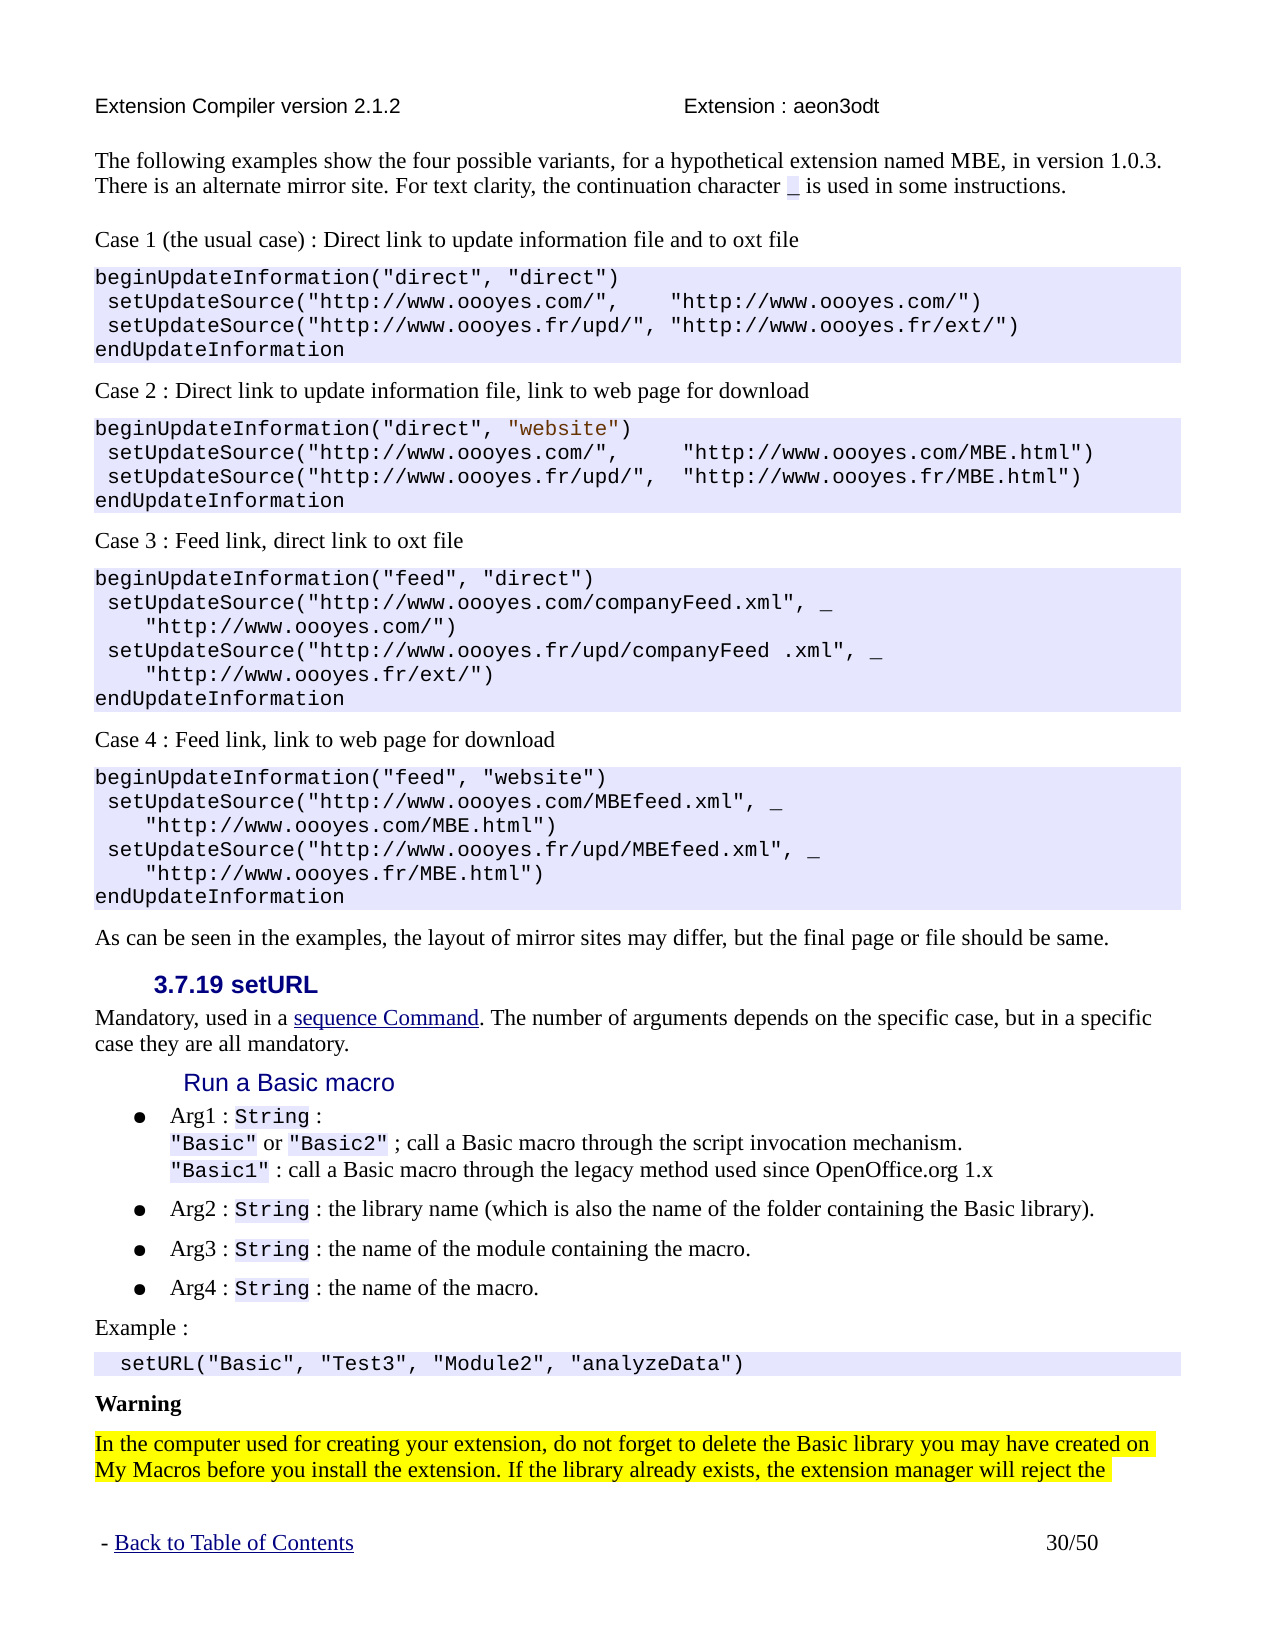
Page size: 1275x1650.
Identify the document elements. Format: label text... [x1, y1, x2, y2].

text setUpdateSource("http://www.oooyes.fr/upd/", "http://www.oooyes.fr/MBE.html") [94, 466, 1181, 489]
text beginUpdateInformation("direct", "website") [619, 418, 1181, 442]
text setUpdateSource("http://www.oooyes.com/", "http://www.oooyes.com/MBE.html") [94, 442, 1181, 466]
text setUpdateSource("http://www.oooyes.fr/upd/", "http://www.oooyes.fr/ext/") [94, 315, 1181, 339]
list Arg1 : String : "Basic" or "Basic2" ; call a Basic macro through the script invocation mechanism. "Basic1" : call a Basic macro through the legacy method used since OpenOffice.org 1.x [132, 1102, 1181, 1183]
list Arg3 : String : the name of the module containing the macro. [132, 1235, 1181, 1262]
subtitle setURL [153, 971, 1181, 999]
text Warning [94, 1391, 1181, 1416]
text setURL("Basic", "Test3", "Module2", "analyzeData") [94, 1352, 1181, 1376]
text "http://www.oooyes.fr/ext/") [94, 664, 1181, 688]
text Case 2 : Direct link to update information file, link to web page for download [94, 378, 1181, 403]
text endUpdateInformation [94, 886, 1181, 910]
text setUpdateSource("http://www.oooyes.fr/upd/companyFeed .xml", _ [94, 640, 1181, 664]
text Case 1 (the usual case) : Direct link to update information file and to oxt file [94, 227, 1181, 253]
text endUpdateInformation [94, 489, 1181, 513]
text Mandatory, used in a sequence Command. The number of arguments depends on the specific case, but in a specific case they are all mandatory. [94, 1005, 1181, 1056]
text "http://www.oooyes.fr/MBE.html") [94, 862, 1181, 886]
text endUpdateInformation [94, 339, 1181, 363]
text setUpdateSource("http://www.oooyes.fr/upd/MBEfeed.xml", _ [94, 838, 1181, 862]
text beginUpdateInformation("direct", "direct") [94, 267, 1181, 291]
text Case 4 : Feed link, link to web page for download [94, 727, 1181, 752]
text "http://www.oooyes.com/") [94, 616, 1181, 640]
list Arg2 : String : the library name (which is also the name of the folder containing the Basic library). [132, 1196, 1181, 1223]
text Example : [94, 1314, 1181, 1340]
text In the computer used for creating your extension, do not forget to delete the Basic library you may have created on My Macros before you install the extension. If the library already exists, the extension manager will reject the [94, 1431, 1181, 1482]
text setUpdateSource("http://www.oooyes.com/", "http://www.oooyes.com/") [94, 291, 1181, 315]
subtitle Run a Basic macro [183, 1068, 1181, 1097]
text endUpdateInformation [94, 688, 1181, 712]
text beginUpdateInformation("feed", "direct") [94, 568, 1181, 592]
text "http://www.oooyes.com/MBE.html") [94, 814, 1181, 838]
list Arg4 : String : the name of the macro. [132, 1275, 1181, 1302]
text Case 3 : Feed link, direct link to oxt file [94, 528, 1181, 554]
text setUpdateSource("http://www.oooyes.com/companyFeed.xml", _ [94, 592, 1181, 616]
text setUpdateSource("http://www.oooyes.com/MBEfeed.xml", _ [94, 791, 1181, 814]
text As can be seen in the examples, the layout of mirror sites may differ, but the final page or file should be same. [94, 925, 1181, 951]
text The following examples show the four possible variants, for a hypothetical extension named MBE, in version 1.0.3. There is an alternate mirror site. For text clarity, the continuation character _ is used in some instructions. [94, 147, 1181, 200]
text beginUpdateInformation("direct", "website") [94, 418, 507, 442]
text beginUpdateInformation("feed", "website") [94, 767, 1181, 791]
